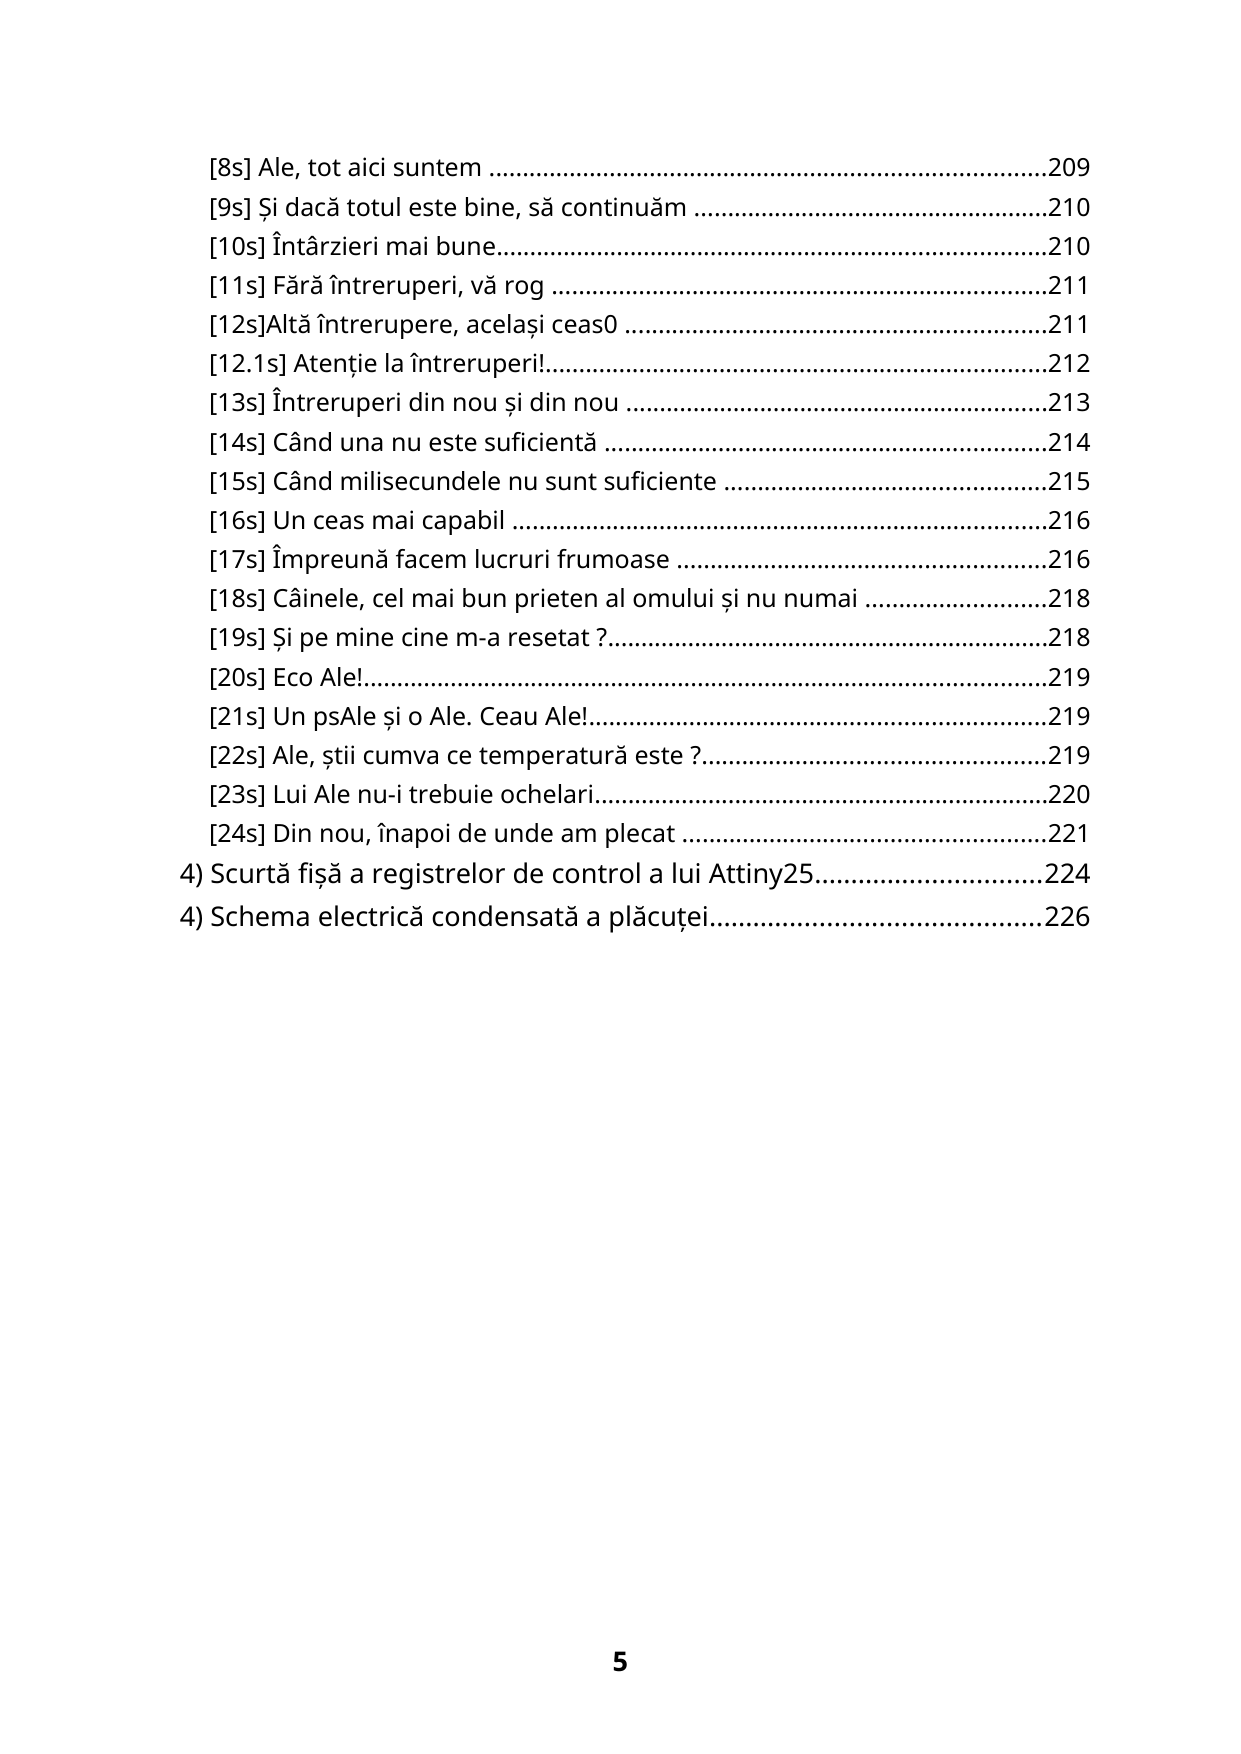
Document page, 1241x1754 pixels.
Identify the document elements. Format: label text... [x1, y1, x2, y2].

text [12s]Altă întrerupere, același ceas0 ... 211 [209, 307, 1091, 341]
text [18s] Câinele, cel mai bun prieten al omului și nu numai ... 218 [209, 581, 1091, 615]
text [19s] Și pe mine cine m-a resetat ? 218 [209, 620, 1091, 654]
text [15s] Când milisecundele nu sunt suficiente ... 215 [209, 463, 1091, 497]
text [22s] Ale, știi cumva ce temperatură este ? 219 [209, 737, 1091, 772]
text [20s] Eco Ale! 219 [209, 659, 1091, 693]
text [8s] Ale, tot aici suntem ... 209 [209, 150, 1091, 184]
text [12.1s] Atenție la întreruperi! 212 [209, 346, 1091, 380]
text [9s] Și dacă totul este bine, să continuăm ... 210 [209, 189, 1091, 223]
text [23s] Lui Ale nu-i trebuie ochelari 220 [209, 777, 1091, 811]
text 4) Schema electrică condensată a plăcuței 226 [179, 897, 1091, 934]
text [16s] Un ceas mai capabil ... 216 [209, 502, 1091, 537]
text [17s] Împreună facem lucruri frumoase ... 216 [209, 542, 1091, 576]
text [24s] Din nou, înapoi de unde am plecat ... 221 [209, 816, 1091, 850]
text [10s] Întârzieri mai bune 210 [209, 228, 1091, 262]
text [21s] Un psAle și o Ale. Ceau Ale! 219 [209, 698, 1091, 732]
text [11s] Fără întreruperi, vă rog ... 211 [209, 267, 1091, 302]
text [14s] Când una nu este suficientă ... 214 [209, 424, 1091, 458]
text [13s] Întreruperi din nou și din nou ... 213 [209, 385, 1091, 419]
text 4) Scurtă fișă a registrelor de control a lui Attiny25 224 [179, 855, 1091, 892]
